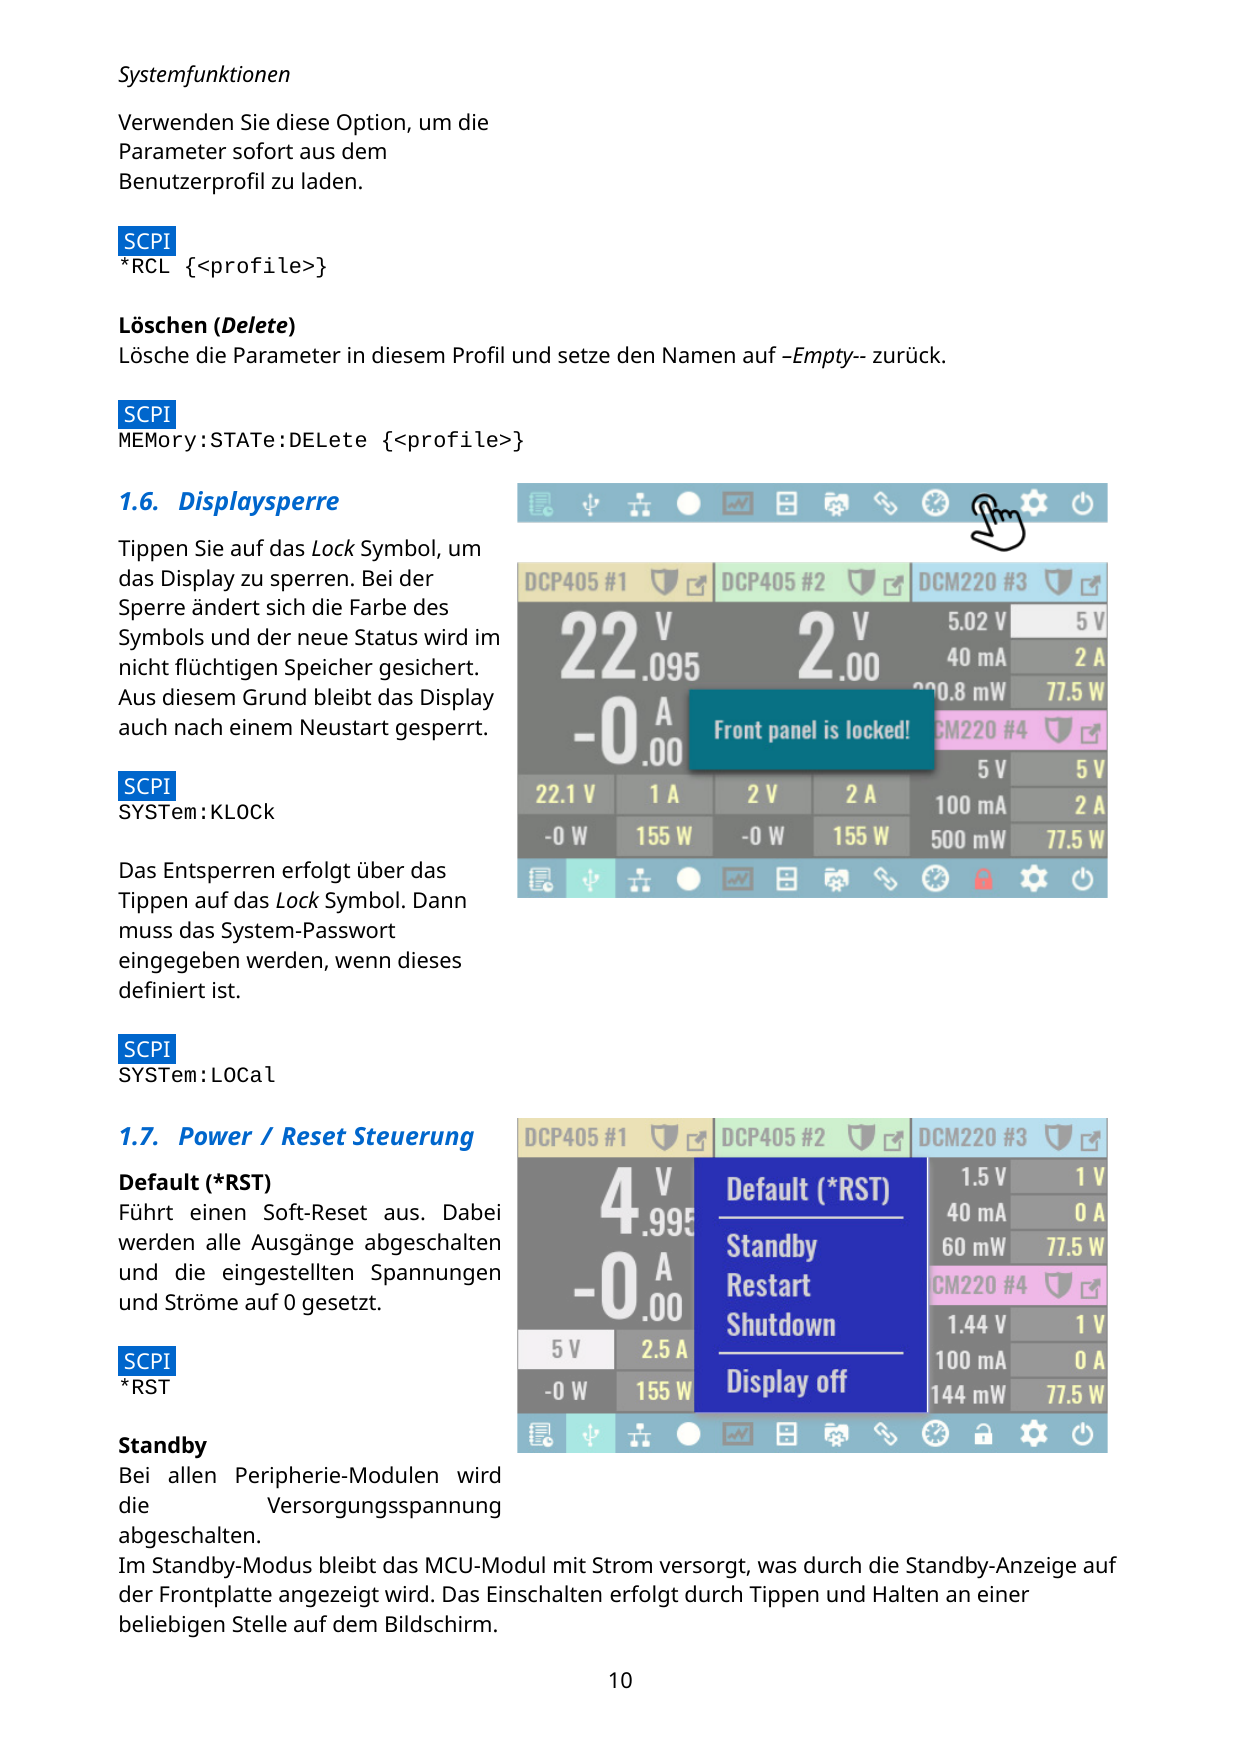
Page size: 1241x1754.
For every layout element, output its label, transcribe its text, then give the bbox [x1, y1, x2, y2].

table_header [502, 484, 1123, 1089]
table_header [501, 107, 1122, 196]
table_header [502, 1119, 1123, 1550]
table_header Power / Reset Steuerung Default (*RST) Führt einen Soft-Reset aus. Dabei werden alle Ausgänge abgeschalten und die eingestellten Spannungen und Ströme auf 0 gesetzt. SCPI *RST Standby Bei allen Peripherie-Modulen wird die Versorgungsspannung abgeschalten. [118, 1119, 502, 1550]
text SCPI [118, 226, 1122, 256]
text *RCL {<profile>} [118, 256, 1122, 280]
text Lösche die Parameter in diesem Profil und setze den Namen auf –Empty-- zurück. [118, 340, 1122, 370]
text SCPI [118, 399, 1122, 429]
picture [517, 483, 1108, 898]
text Löschen (Delete) [118, 310, 1122, 340]
text Im Standby-Modus bleibt das MCU-Modul mit Strom versorgt, was durch die Standby-Anzeige auf der Frontplatte angezeigt wird. Das Einschalten erfolgt durch Tippen und Halten an einer beliebigen Stelle auf dem Bildschirm. [118, 1550, 1122, 1639]
picture [517, 1118, 1108, 1453]
table_header Verwenden Sie diese Option, um die Parameter sofort aus dem Benutzerprofil zu laden. [118, 107, 501, 196]
table_header Displaysperre Tippen Sie auf das Lock Symbol, um das Display zu sperren. Bei der Sperre ändert sich die Farbe des Symbols und der neue Status wird im nicht flüchtigen Speicher gesichert. Aus diesem Grund bleibt das Display auch nach einem Neustart gesperrt. SCPI SYSTem:KLOCk Das Entsperren erfolgt über das Tippen auf das Lock Symbol. Dann muss das System-Passwort eingegeben werden, wenn dieses definiert ist. SCPI SYSTem:LOCal [118, 484, 502, 1089]
text MEMory:STATe:DELete {<profile>} [118, 429, 1122, 454]
